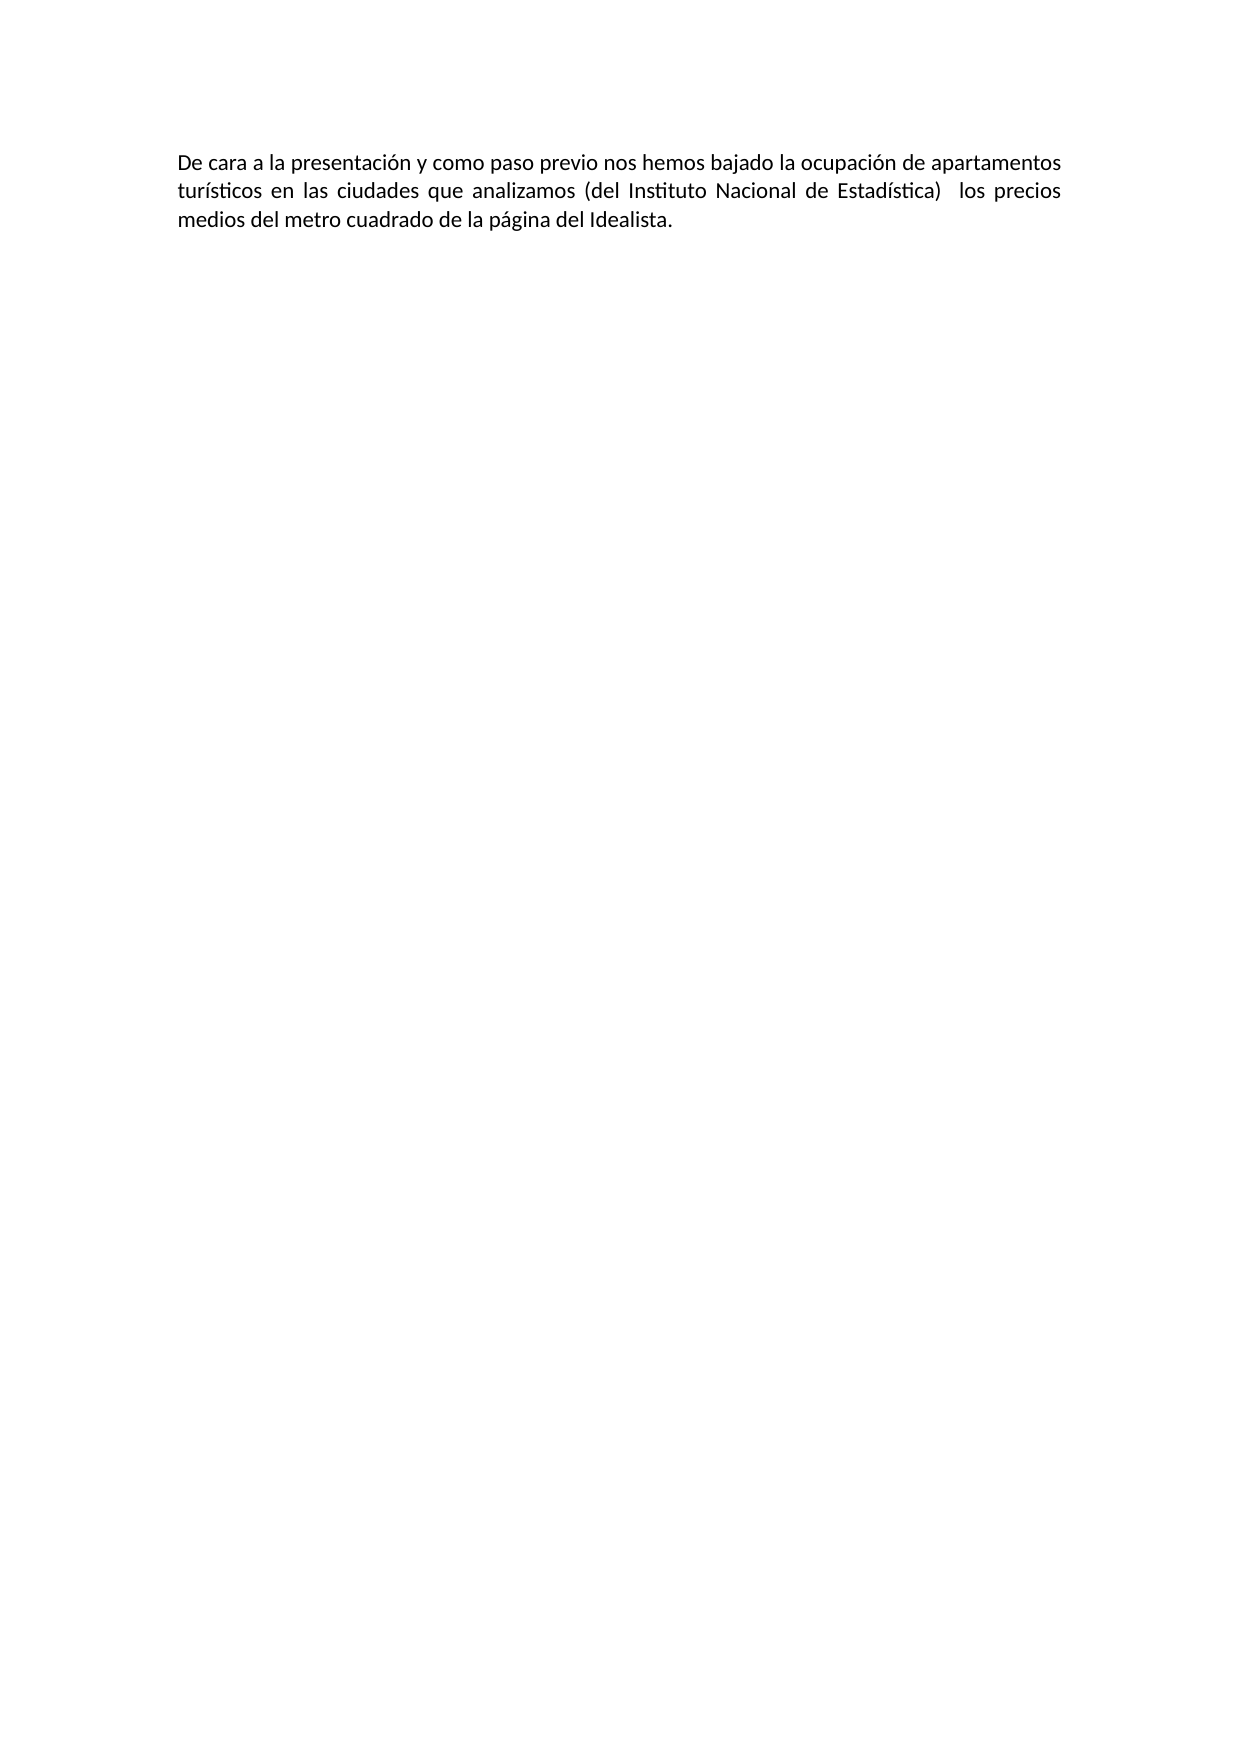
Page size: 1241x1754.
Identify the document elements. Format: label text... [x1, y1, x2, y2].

text De cara a la presentación y como paso previo nos hemos bajado la ocupación de apartamentos turísticos en las ciudades que analizamos (del Instituto Nacional de Estadística) los precios medios del metro cuadrado de la página del Idealista. [177, 148, 1063, 233]
